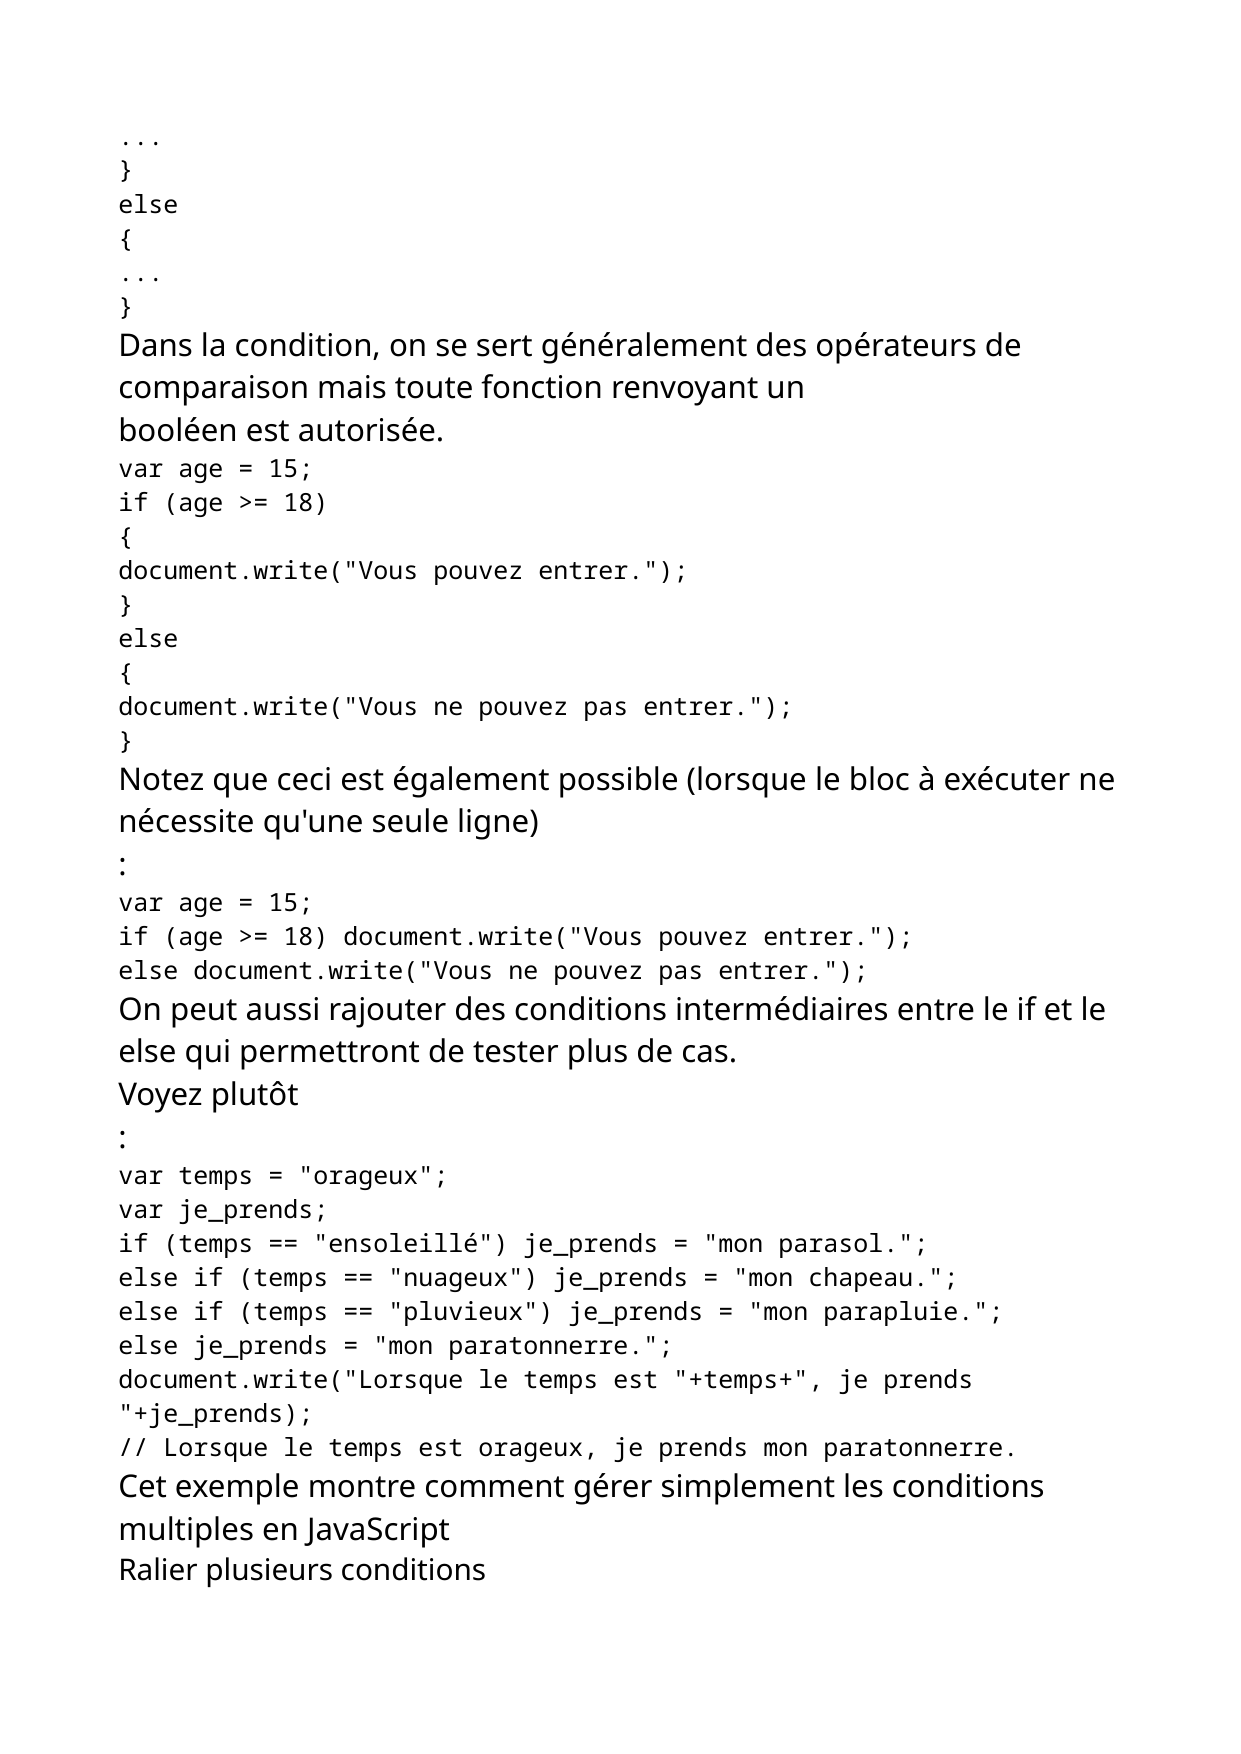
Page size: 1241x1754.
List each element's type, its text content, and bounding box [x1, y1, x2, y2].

text { [118, 655, 1122, 689]
text } [118, 723, 1122, 757]
text else [118, 186, 1122, 220]
text else je_prends = "mon paratonnerre."; [118, 1328, 1122, 1362]
text booléen est autorisée. [118, 408, 1122, 450]
text } [118, 152, 1122, 186]
text : [118, 842, 1122, 885]
text var age = 15; [118, 885, 1122, 919]
text On peut aussi rajouter des conditions intermédiaires entre le if et le else qui permettront de tester plus de cas. [118, 987, 1122, 1072]
text document.write("Lorsque le temps est "+temps+", je prends "+je_prends); [118, 1362, 1122, 1430]
text else if (temps == "nuageux") je_prends = "mon chapeau."; [118, 1259, 1122, 1293]
text // Lorsque le temps est orageux, je prends mon paratonnerre. [118, 1430, 1122, 1464]
text { [118, 518, 1122, 552]
text else document.write("Vous ne pouvez pas entrer."); [118, 953, 1122, 987]
text } [118, 288, 1122, 322]
text document.write("Vous pouvez entrer."); [118, 552, 1122, 587]
text document.write("Vous ne pouvez pas entrer."); [118, 689, 1122, 723]
text ... [118, 118, 1122, 152]
text if (temps == "ensoleillé") je_prends = "mon parasol."; [118, 1225, 1122, 1259]
text var age = 15; [118, 450, 1122, 484]
text var temps = "orageux"; [118, 1157, 1122, 1191]
text Ralier plusieurs conditions [118, 1549, 1122, 1589]
text else if (temps == "pluvieux") je_prends = "mon parapluie."; [118, 1293, 1122, 1328]
text } [118, 587, 1122, 621]
text { [118, 220, 1122, 254]
text Notez que ceci est également possible (lorsque le bloc à exécuter ne nécessite qu'une seule ligne) [118, 757, 1122, 842]
text var je_prends; [118, 1191, 1122, 1225]
text Voyez plutôt [118, 1072, 1122, 1115]
text Dans la condition, on se sert généralement des opérateurs de comparaison mais toute fonction renvoyant un [118, 322, 1122, 408]
text else [118, 621, 1122, 655]
text if (age >= 18) document.write("Vous pouvez entrer."); [118, 919, 1122, 953]
text Cet exemple montre comment gérer simplement les conditions multiples en JavaScript [118, 1464, 1122, 1549]
text ... [118, 254, 1122, 288]
text if (age >= 18) [118, 484, 1122, 518]
text : [118, 1115, 1122, 1157]
